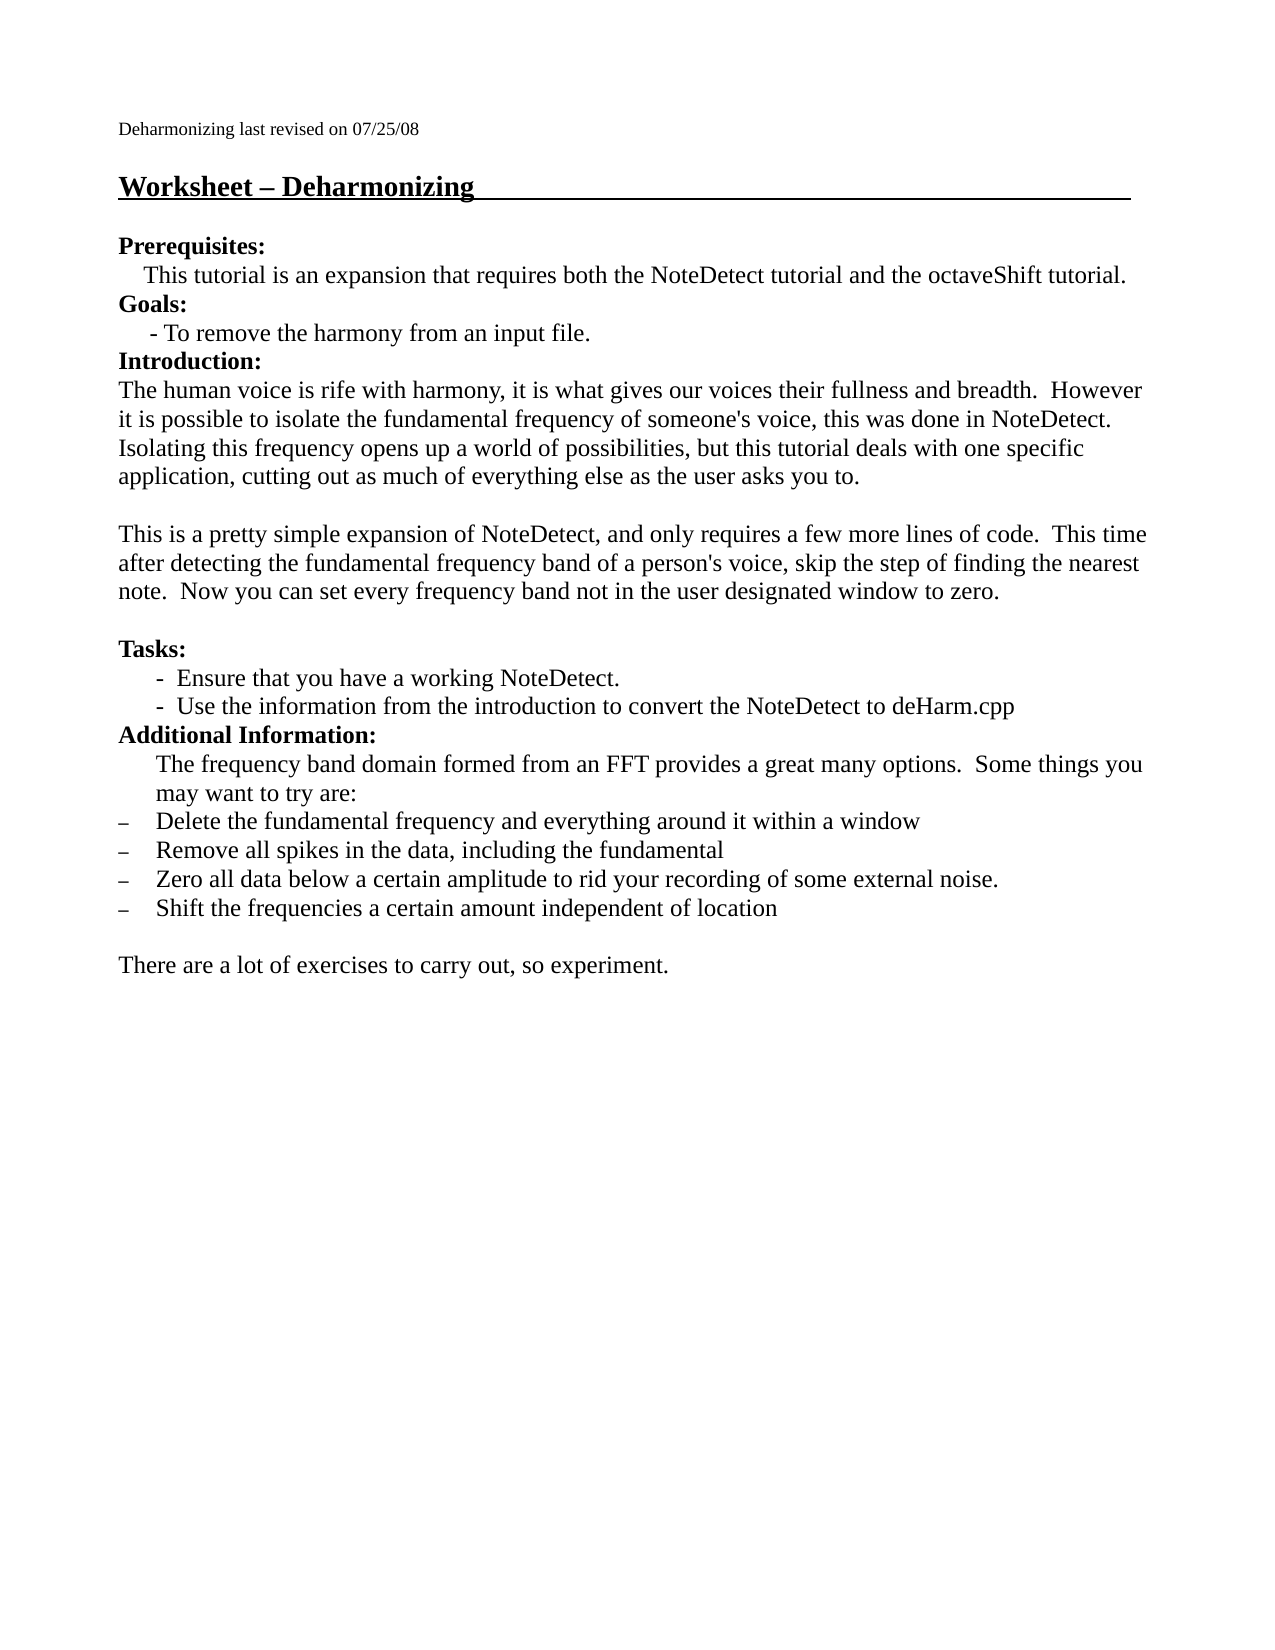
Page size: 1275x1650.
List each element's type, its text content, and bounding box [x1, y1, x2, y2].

list Remove all spikes in the data, including the fundamental [118, 835, 1157, 864]
text There are a lot of exercises to carry out, so experiment. [118, 950, 1157, 979]
text Tasks: [118, 634, 1157, 663]
text Introduction: [118, 346, 1157, 375]
text Additional Information: [118, 720, 1157, 749]
text - To remove the harmony from an input file. [118, 318, 1157, 346]
text Goals: [118, 289, 1157, 318]
list The frequency band domain formed from an FFT provides a great many options. Some things you may want to try are: [118, 749, 1157, 806]
list - Ensure that you have a working NoteDetect. [118, 663, 1157, 691]
text Prerequisites: [118, 231, 1157, 260]
text Worksheet – Deharmonizing [118, 169, 1157, 203]
text This is a pretty simple expansion of NoteDetect, and only requires a few more lines of code. This time after detecting the fundamental frequency band of a person's voice, skip the step of finding the nearest note. Now you can set every frequency band not in the user designated window to zero. [118, 519, 1157, 605]
list Zero all data below a certain amplitude to rid your recording of some external noise. [118, 864, 1157, 893]
text - Use the information from the introduction to convert the NoteDetect to deHarm.cpp [118, 691, 1157, 720]
list Shift the frequencies a certain amount independent of location [118, 893, 1157, 921]
text The human voice is rife with harmony, it is what gives our voices their fullness and breadth. However it is possible to isolate the fundamental frequency of someone's voice, this was done in NoteDetect. Isolating this frequency opens up a world of possibilities, but this tutorial deals with one specific application, cutting out as much of everything else as the user asks you to. [118, 375, 1157, 490]
list Delete the fundamental frequency and everything around it within a window [118, 806, 1157, 835]
text This tutorial is an expansion that requires both the NoteDetect tutorial and the octaveShift tutorial. [118, 260, 1157, 289]
